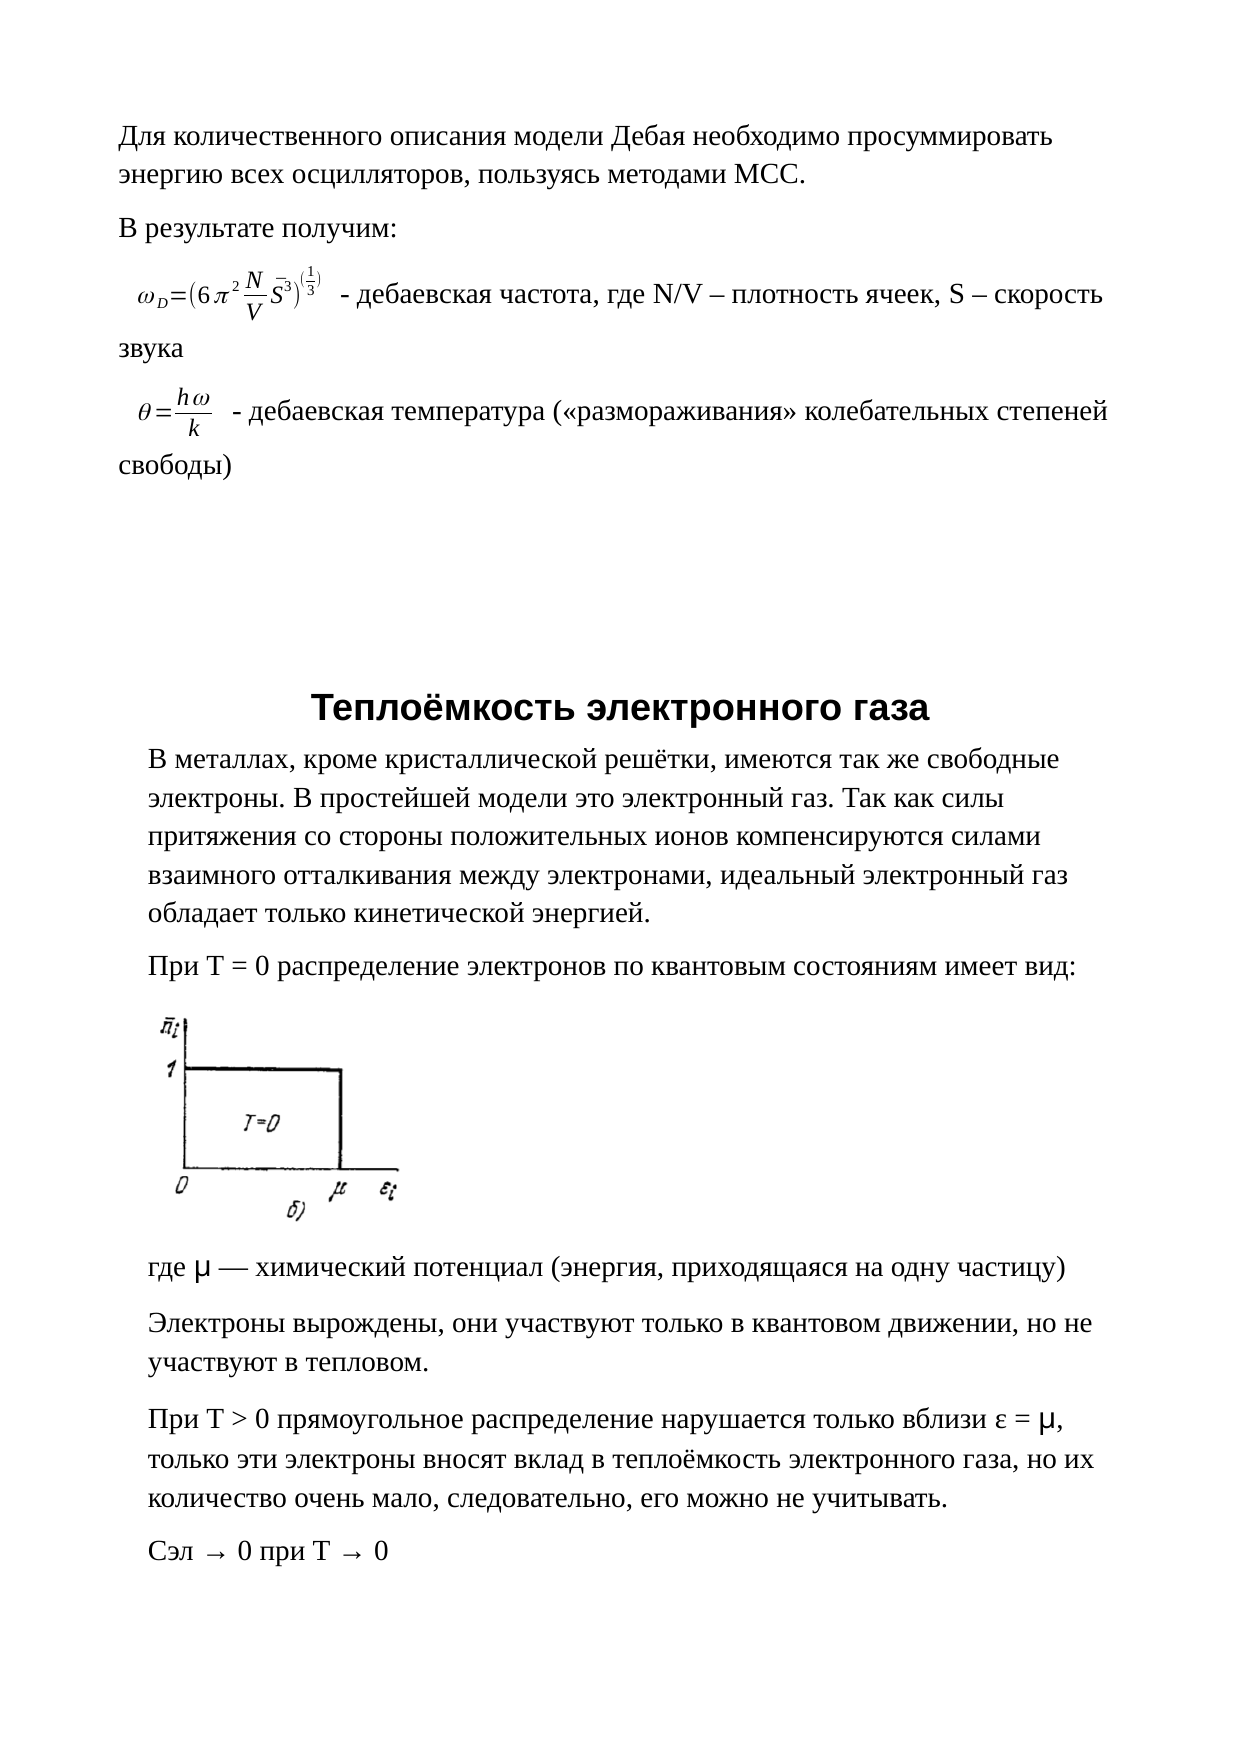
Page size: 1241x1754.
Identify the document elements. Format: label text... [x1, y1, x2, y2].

text В металлах, кроме кристаллической решётки, имеются так же свободные электроны. В простейшей модели это электронный газ. Так как силы притяжения со стороны положительных ионов компенсируются силами взаимного отталкивания между электронами, идеальный электронный газ обладает только кинетической энергией. [148, 741, 1122, 929]
text При Т > 0 прямоугольное распределение нарушается только вблизи ε = μ, только эти электроны вносят вклад в теплоёмкость электронного газа, но их количество очень мало, следовательно, его можно не учитывать. [148, 1397, 1122, 1514]
picture [147, 1001, 413, 1226]
text где μ — химический потенциал (энергия, приходящаяся на одну частицу) [148, 1245, 1122, 1285]
subtitle Теплоёмкость электронного газа [118, 685, 1122, 729]
text - дебаевская температура («размораживания» колебательных степеней свободы) [118, 383, 1122, 481]
text - дебаевская частота, где N/V – плотность ячеек, S – скорость звука [118, 263, 1122, 364]
text В результате получим: [118, 210, 1122, 243]
text Для количественного описания модели Дебая необходимо просуммировать энергию всех осцилляторов, пользуясь методами МСС. [118, 118, 1122, 190]
text При Т = 0 распределение электронов по квантовым состояниям имеет вид: [148, 948, 1122, 982]
text Электроны вырождены, они участвуют только в квантовом движении, но не участвуют в тепловом. [148, 1305, 1122, 1377]
text Cэл → 0 при Т → 0 [148, 1533, 1122, 1567]
